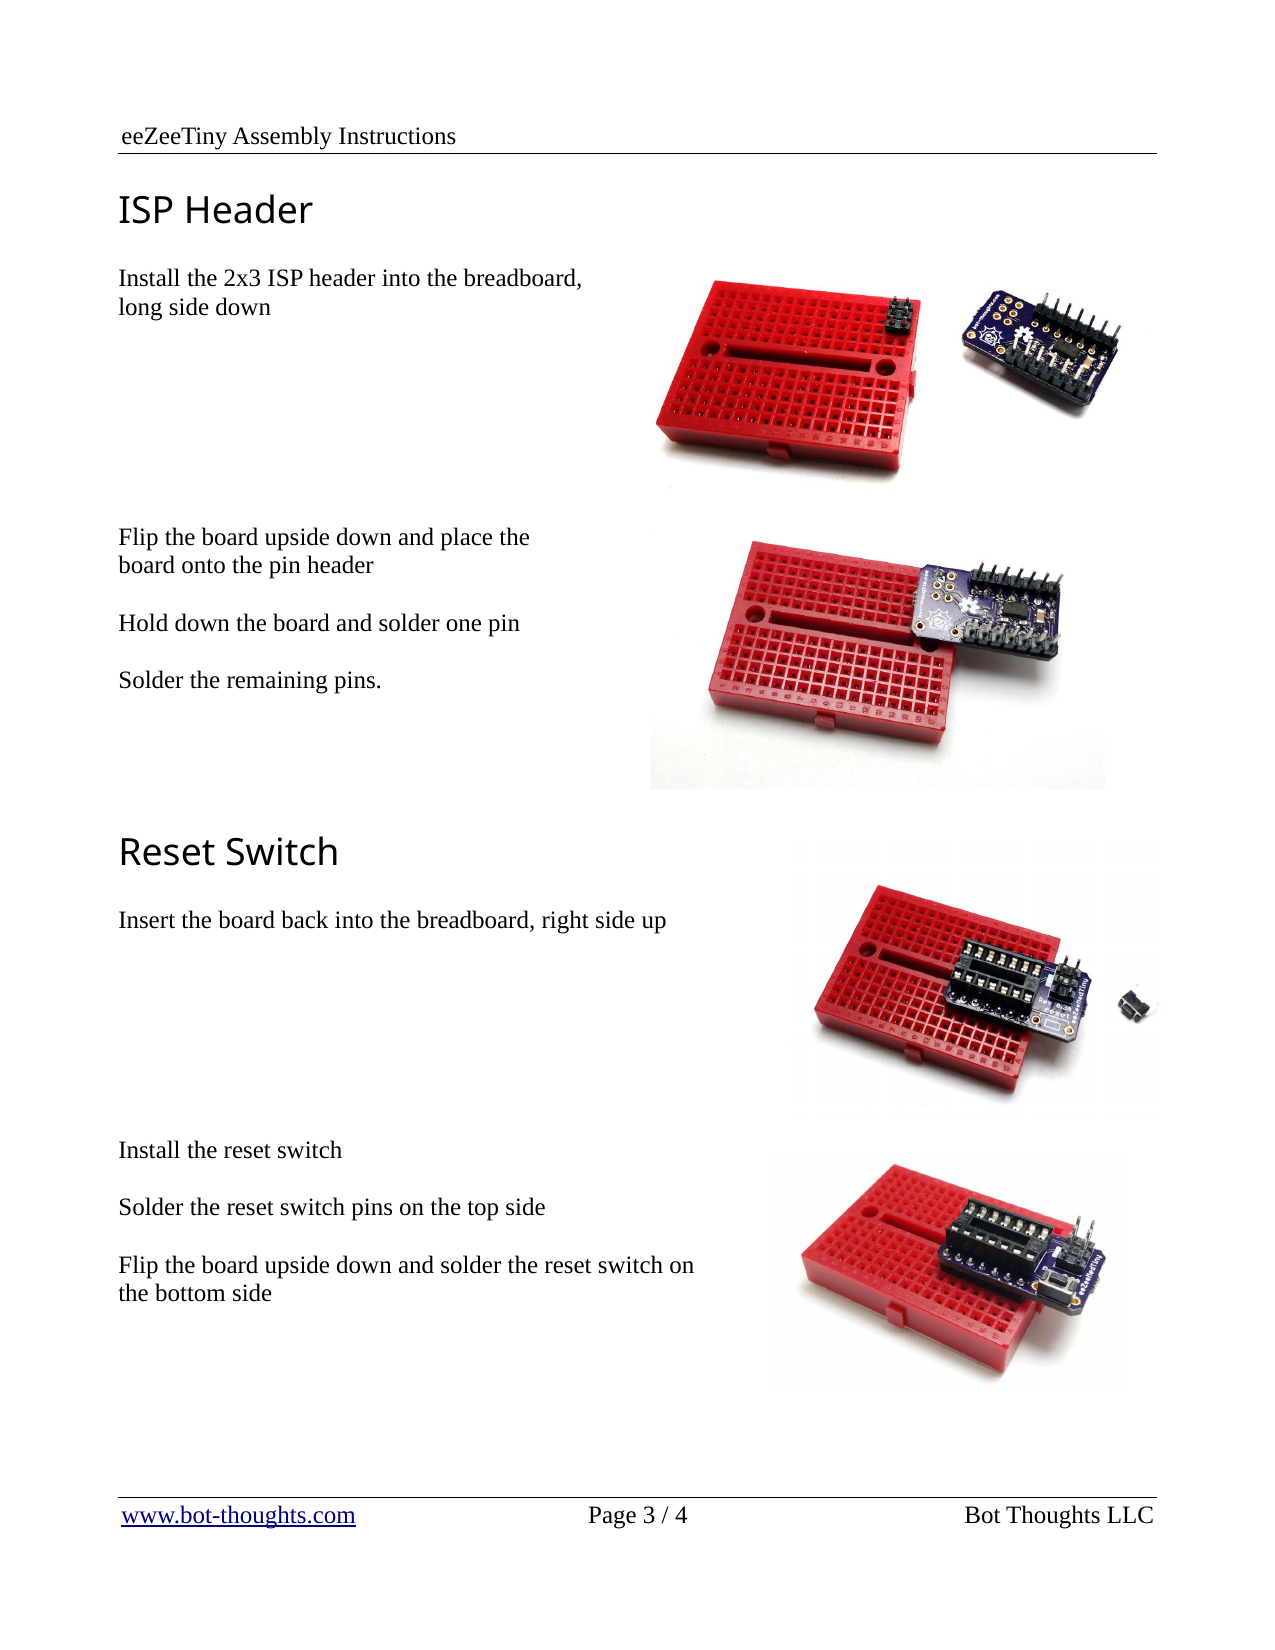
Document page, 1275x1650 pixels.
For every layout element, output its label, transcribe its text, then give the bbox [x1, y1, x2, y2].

text Install the 2x3 ISP header into the breadboard, long side down [118, 263, 629, 320]
picture [789, 837, 1168, 1121]
text Hold down the board and solder one pin [118, 608, 650, 637]
text Solder the remaining pins. [118, 665, 650, 694]
text [1125, 1250, 1157, 1307]
text Solder the reset switch pins on the top side [118, 1192, 770, 1221]
text [1125, 1192, 1157, 1221]
text Flip the board upside down and place the board onto the pin header [118, 522, 650, 579]
text Reset Switch [118, 825, 1157, 876]
text [1105, 665, 1157, 694]
text ISP Header [118, 183, 1157, 234]
text Install the reset switch [118, 1135, 1157, 1163]
text Flip the board upside down and solder the reset switch on the bottom side [118, 1250, 770, 1307]
text Insert the board back into the breadboard, right side up [118, 905, 789, 933]
text [1105, 608, 1157, 637]
picture [629, 261, 1157, 789]
picture [770, 1151, 1125, 1390]
text [1105, 522, 1157, 579]
